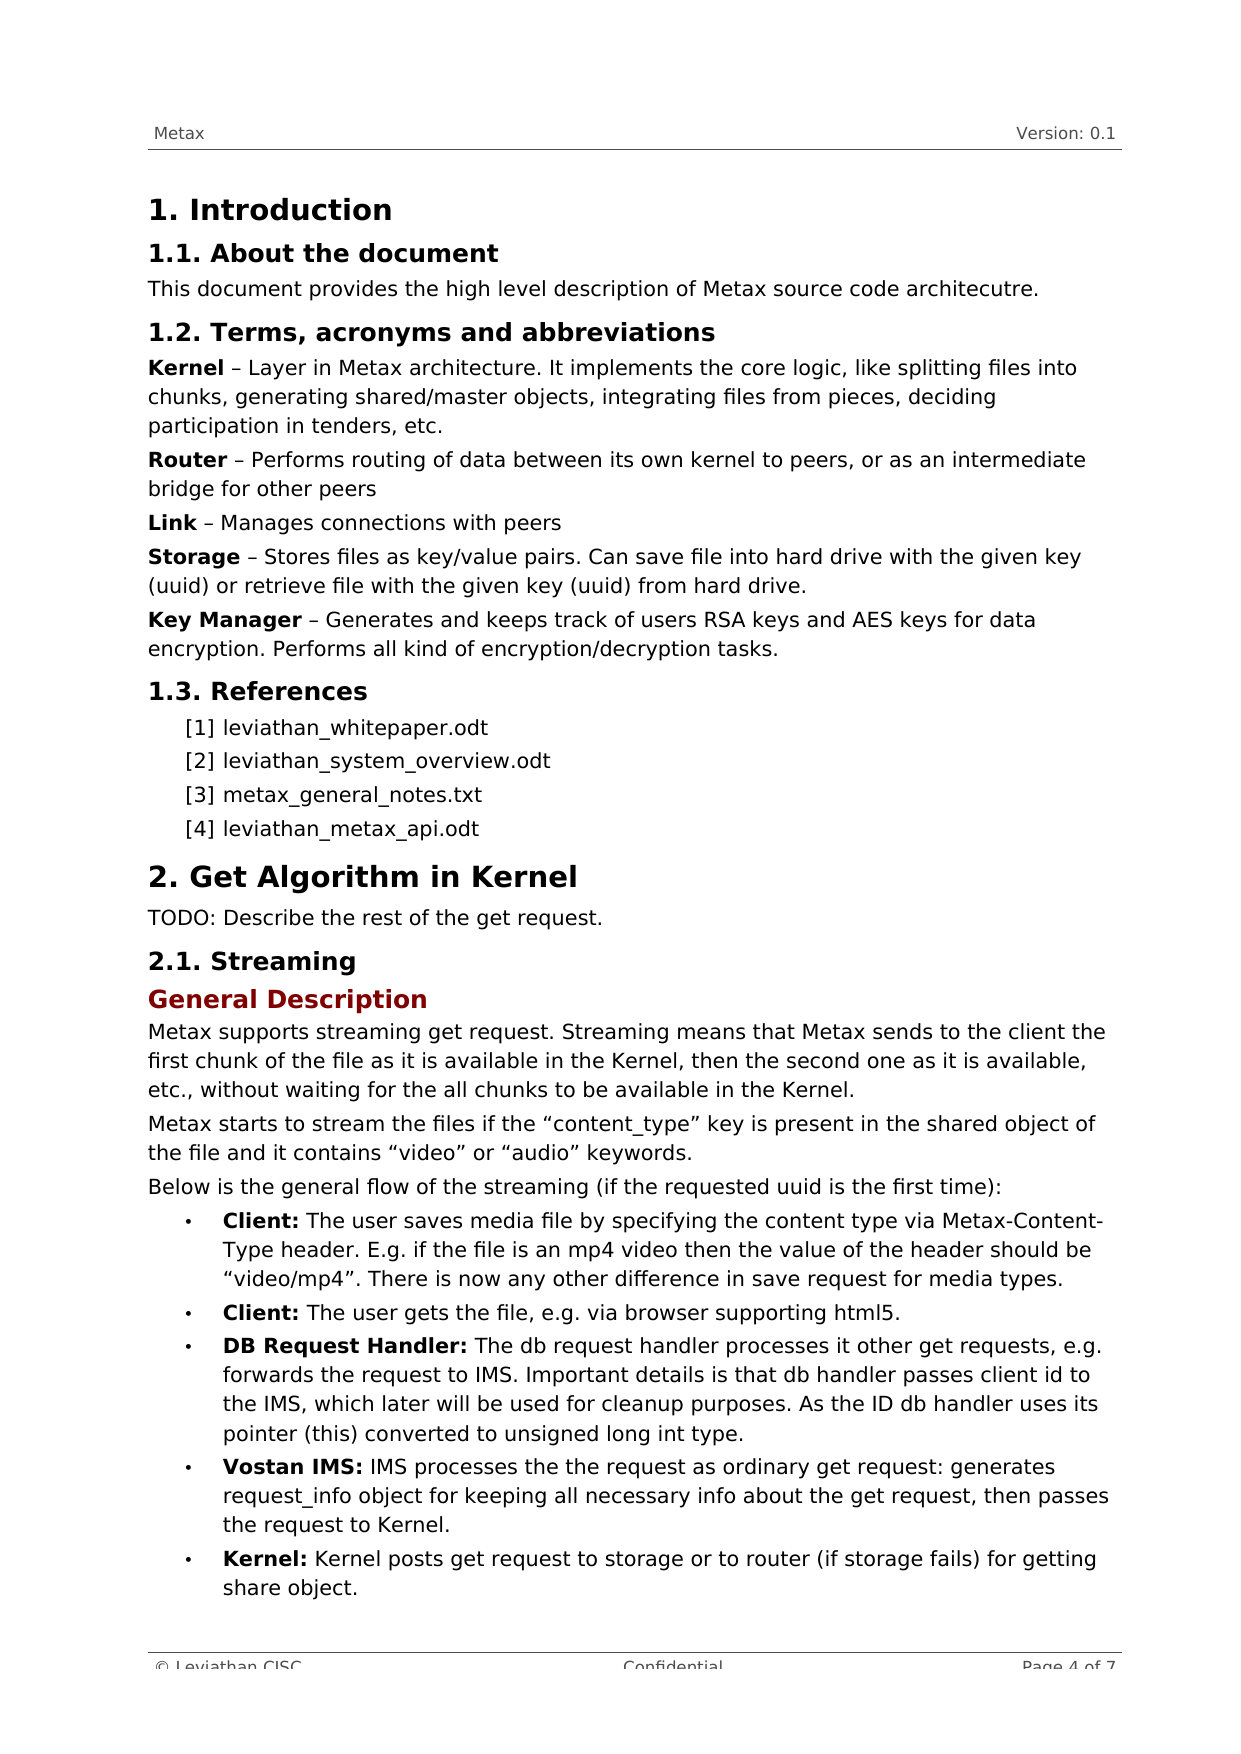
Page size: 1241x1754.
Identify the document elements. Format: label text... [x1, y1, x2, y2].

subtitle Terms, acronyms and abbreviations [148, 318, 1122, 347]
list leviathan_system_overview.odt [185, 749, 1122, 773]
subtitle Streaming [148, 947, 1122, 976]
list Client: The user saves media file by specifying the content type via Metax-Content-Type header. E.g. if the file is an mp4 video then the value of the header should be “video/mp4”. There is now any other difference in save request for media types. [185, 1209, 1122, 1291]
list Vostan IMS: IMS processes the the request as ordinary get request: generates request_info object for keeping all necessary info about the get request, then passes the request to Kernel. [185, 1455, 1122, 1538]
text TODO: Describe the rest of the get request. [148, 906, 1122, 931]
list metax_general_notes.txt [185, 783, 1122, 807]
text This document provides the high level description of Metax source code architecutre. [148, 277, 1122, 302]
list Client: The user gets the file, e.g. via browser supporting html5. [185, 1301, 1122, 1325]
text Storage – Stores files as key/value pairs. Can save file into hard drive with the given key (uuid) or retrieve file with the given key (uuid) from hard drive. [148, 545, 1122, 598]
subtitle About the document [148, 239, 1122, 269]
list leviathan_whitepaper.odt [185, 716, 1122, 740]
text Key Manager – Generates and keeps track of users RSA keys and AES keys for data encryption. Performs all kind of encryption/decryption tasks. [148, 608, 1122, 661]
text Router – Performs routing of data between its own kernel to peers, or as an intermediate bridge for other peers [148, 448, 1122, 502]
text Metax starts to stream the files if the “content_type” key is present in the shared object of the file and it contains “video” or “audio” keywords. [148, 1112, 1122, 1166]
subtitle Get Algorithm in Kernel [148, 861, 1122, 894]
text Kernel – Layer in Metax architecture. It implements the core logic, like splitting files into chunks, generating shared/master objects, integrating files from pieces, deciding participation in tenders, etc. [148, 356, 1122, 439]
text Metax supports streaming get request. Streaming means that Metax sends to the client the first chunk of the file as it is available in the Kernel, then the second one as it is available, etc., without waiting for the all chunks to be available in the Kernel. [148, 1020, 1122, 1103]
subtitle General Description [148, 985, 1122, 1014]
list leviathan_metax_api.odt [185, 817, 1122, 841]
text Link – Manages connections with peers [148, 511, 1122, 535]
subtitle Introduction [148, 194, 1122, 228]
list DB Request Handler: The db request handler processes it other get requests, e.g. forwards the request to IMS. Important details is that db handler passes client id to the IMS, which later will be used for cleanup purposes. As the ID db handler uses its pointer (this) converted to unsigned long int type. [185, 1334, 1122, 1446]
subtitle References [148, 677, 1122, 707]
list Kernel: Kernel posts get request to storage or to router (if storage fails) for getting share object. [185, 1547, 1122, 1601]
text Below is the general flow of the streaming (if the requested uuid is the first time): [148, 1175, 1122, 1199]
